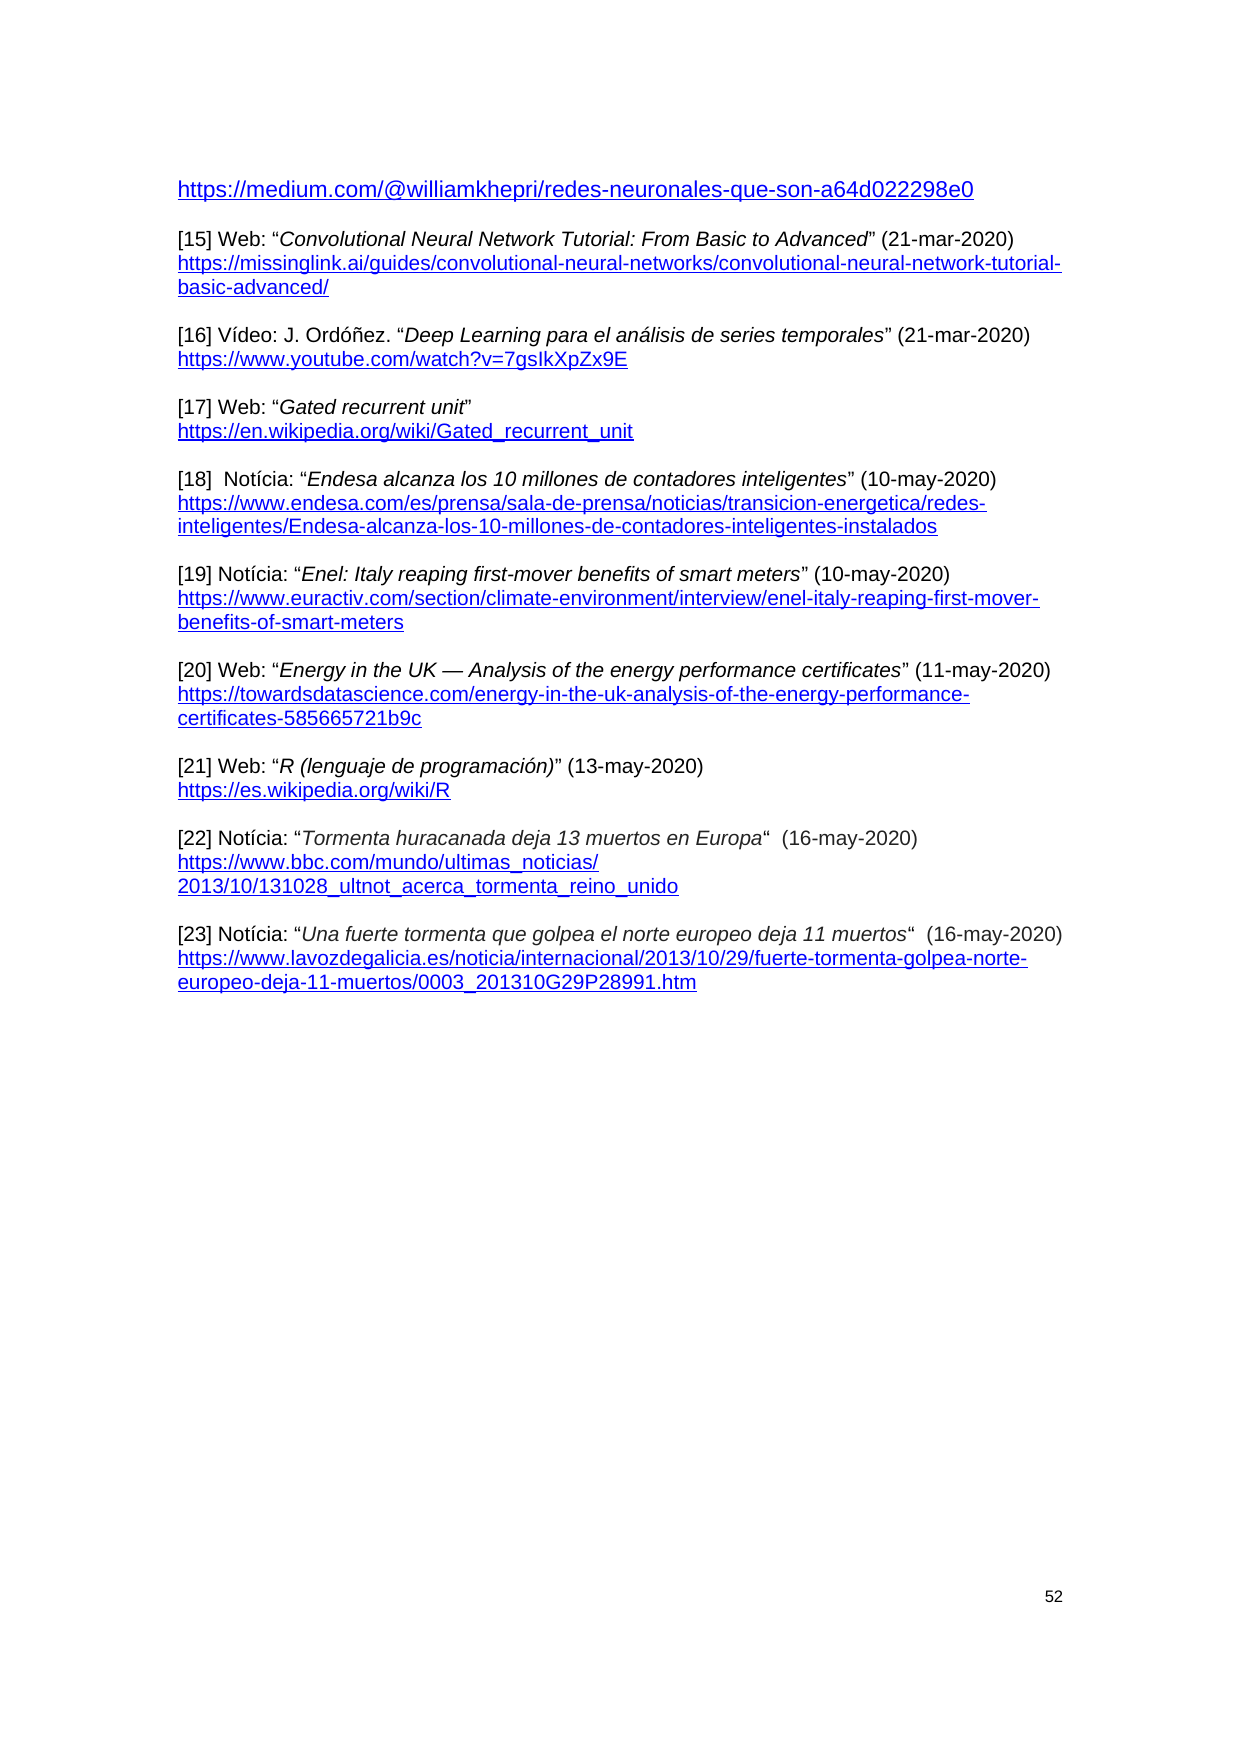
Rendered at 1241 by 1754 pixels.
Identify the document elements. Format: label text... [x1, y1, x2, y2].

text [20] Web: “Energy in the UK — Analysis of the energy performance certificates” (11-may-2020) [177, 658, 1063, 682]
text https://www.lavozdegalicia.es/noticia/internacional/2013/10/29/fuerte-tormenta-golpea-norte-europeo-deja-11-muertos/0003_201310G29P28991.htm [177, 946, 1063, 993]
text [23] Notícia: “Una fuerte tormenta que golpea el norte europeo deja 11 muertos“ (16-may-2020) [177, 922, 1063, 946]
text https://towardsdatascience.com/energy-in-the-uk-analysis-of-the-energy-performance-certificates-585665721b9c [177, 682, 1063, 730]
text https://www.youtube.com/watch?v=7gsIkXpZx9E [177, 347, 1063, 371]
text [19] Notícia: “Enel: Italy reaping first-mover benefits of smart meters” (10-may-2020) [177, 562, 1063, 586]
text https://www.euractiv.com/section/climate-environment/interview/enel-italy-reaping-first-mover-benefits-of-smart-meters [177, 586, 1063, 634]
text https://www.endesa.com/es/prensa/sala-de-prensa/noticias/transicion-energetica/redes-inteligentes/Endesa-alcanza-los-10-millones-de-contadores-inteligentes-instalados [177, 490, 1063, 538]
text https://en.wikipedia.org/wiki/Gated_recurrent_unit [177, 418, 1063, 442]
text [16] Vídeo: J. Ordóñez. “Deep Learning para el análisis de series temporales” (21-mar-2020) [177, 323, 1063, 347]
text [18] Notícia: “Endesa alcanza los 10 millones de contadores inteligentes” (10-may-2020) [177, 466, 1063, 490]
text [21] Web: “R (lenguaje de programación)” (13-may-2020) [177, 754, 1063, 778]
text [22] Notícia: “Tormenta huracanada deja 13 muertos en Europa“ (16-may-2020) [177, 826, 1063, 850]
text https://www.bbc.com/mundo/ultimas_noticias/2013/10/131028_ultnot_acerca_tormenta_reino_unido [177, 850, 1063, 898]
text https://medium.com/@williamkhepri/redes-neuronales-que-son-a64d022298e0 [177, 176, 1063, 203]
text [17] Web: “Gated recurrent unit” [177, 394, 1063, 418]
text https://missinglink.ai/guides/convolutional-neural-networks/convolutional-neural-network-tutorial-basic-advanced/ [177, 251, 1063, 299]
text https://es.wikipedia.org/wiki/R [177, 778, 1063, 802]
text [15] Web: “Convolutional Neural Network Tutorial: From Basic to Advanced” (21-mar-2020) [177, 227, 1063, 251]
